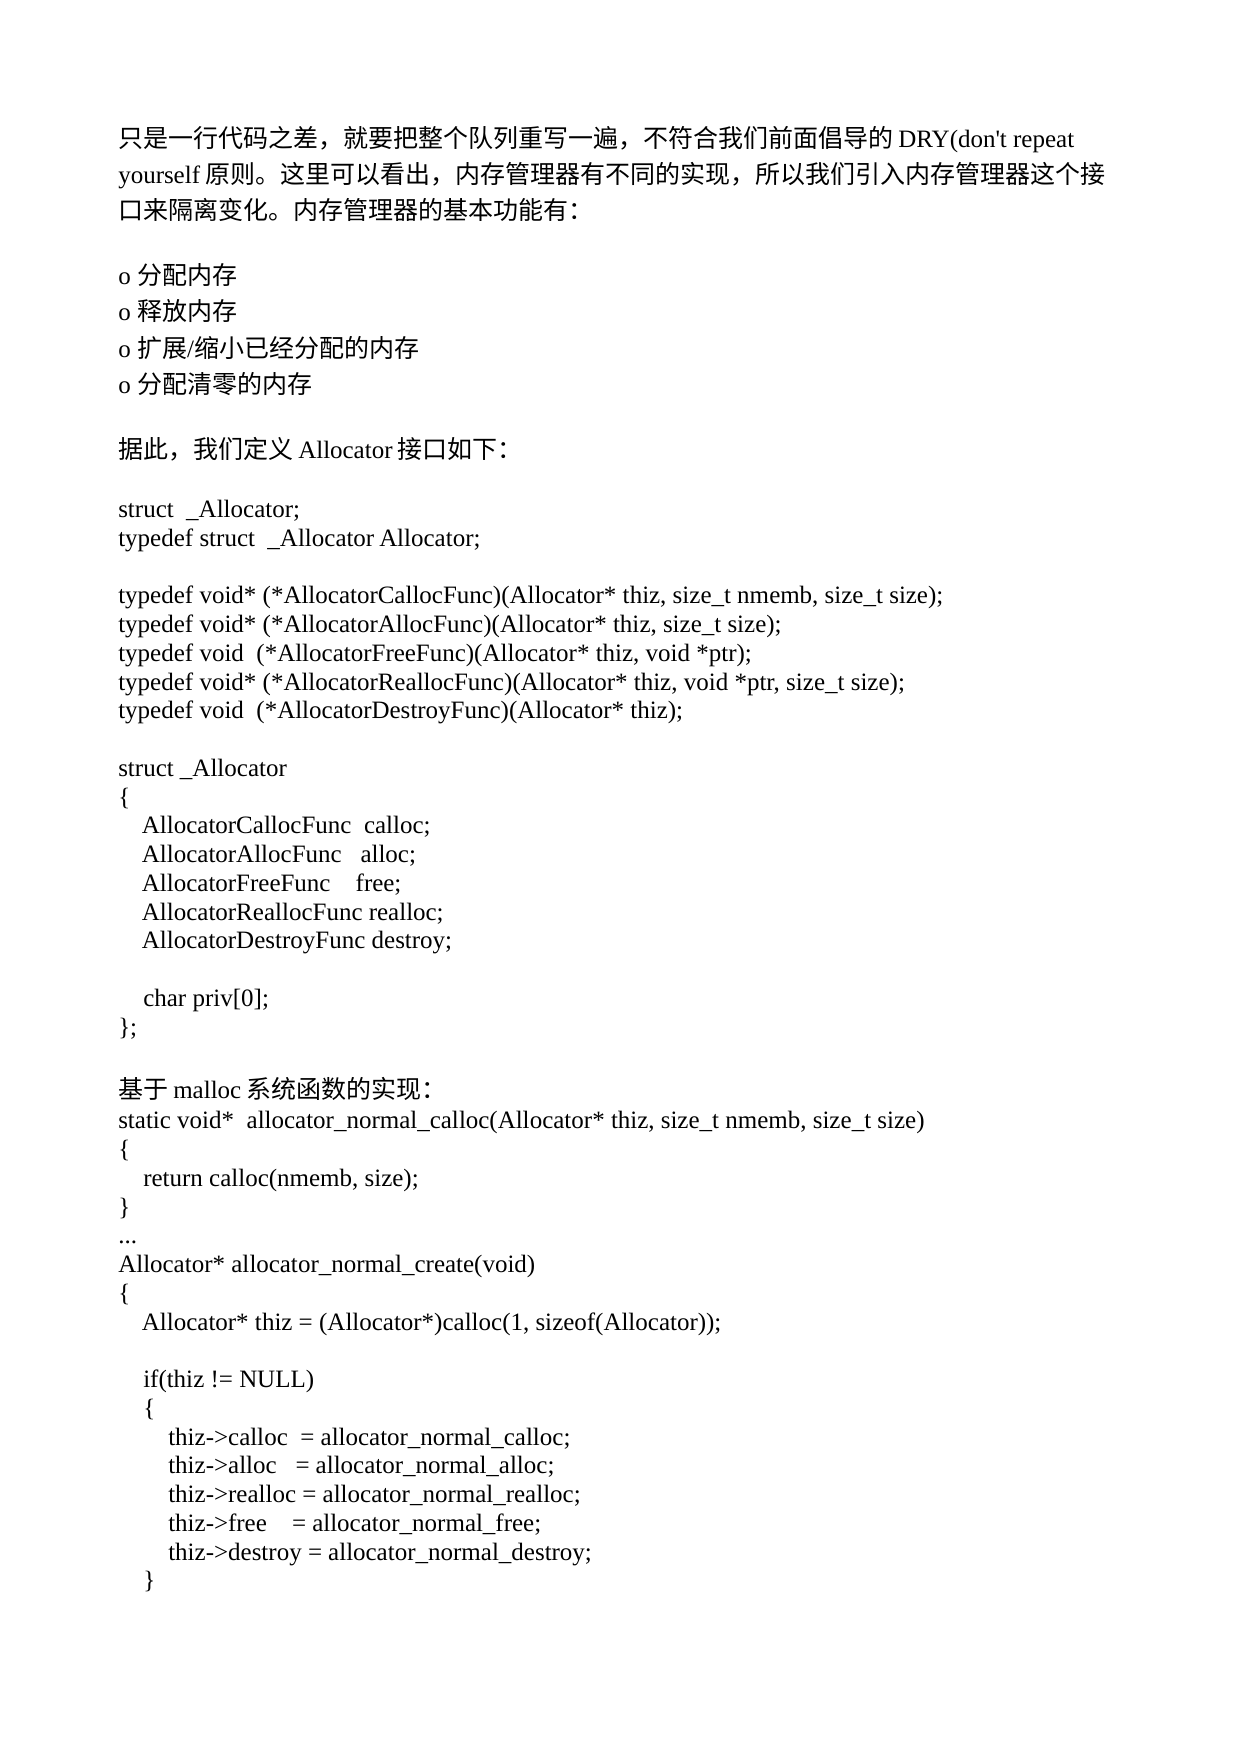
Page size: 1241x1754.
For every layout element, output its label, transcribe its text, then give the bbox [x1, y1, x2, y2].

text 据此，我们定义Allocator接口如下： [118, 429, 1122, 466]
text AllocatorDestroyFunc destroy; [118, 926, 1122, 954]
text { [118, 782, 1122, 811]
text char priv[0]; [118, 983, 1122, 1012]
text typedef void* (*AllocatorCallocFunc)(Allocator* thiz, size_t nmemb, size_t size); [118, 581, 1122, 609]
text AllocatorFreeFunc free; [118, 868, 1122, 897]
text typedef void* (*AllocatorReallocFunc)(Allocator* thiz, void *ptr, size_t size); [118, 667, 1122, 696]
text typedef void (*AllocatorDestroyFunc)(Allocator* thiz); [118, 696, 1122, 724]
text thiz->alloc = allocator_normal_alloc; [118, 1451, 1122, 1479]
text if(thiz != NULL) [118, 1364, 1122, 1393]
text Allocator* allocator_normal_create(void) [118, 1249, 1122, 1278]
text AllocatorReallocFunc realloc; [118, 897, 1122, 926]
text ... [118, 1221, 1122, 1249]
text 只是一行代码之差，就要把整个队列重写一遍，不符合我们前面倡导的DRY(don't repeat yourself原则。这里可以看出，内存管理器有不同的实现，所以我们引入内存管理器这个接口来隔离变化。内存管理器的基本功能有： [118, 118, 1122, 227]
text { [118, 1278, 1122, 1307]
text return calloc(nmemb, size); [118, 1163, 1122, 1192]
text } [118, 1566, 1122, 1594]
text { [118, 1134, 1122, 1163]
text 基于malloc系统函数的实现： [118, 1069, 1122, 1106]
text { [118, 1393, 1122, 1422]
text AllocatorAllocFunc alloc; [118, 839, 1122, 868]
text typedef void* (*AllocatorAllocFunc)(Allocator* thiz, size_t size); [118, 609, 1122, 638]
text thiz->destroy = allocator_normal_destroy; [118, 1537, 1122, 1566]
text }; [118, 1012, 1122, 1041]
text o 分配内存 [118, 256, 1122, 292]
text AllocatorCallocFunc calloc; [118, 811, 1122, 839]
text struct _Allocator; [118, 494, 1122, 523]
text static void* allocator_normal_calloc(Allocator* thiz, size_t nmemb, size_t size) [118, 1106, 1122, 1134]
text o 扩展/缩小已经分配的内存 [118, 328, 1122, 364]
text typedef void (*AllocatorFreeFunc)(Allocator* thiz, void *ptr); [118, 638, 1122, 667]
text thiz->realloc = allocator_normal_realloc; [118, 1479, 1122, 1508]
text thiz->calloc = allocator_normal_calloc; [118, 1422, 1122, 1451]
text struct _Allocator [118, 753, 1122, 782]
text } [118, 1192, 1122, 1221]
text Allocator* thiz = (Allocator*)calloc(1, sizeof(Allocator)); [118, 1307, 1122, 1336]
text o 分配清零的内存 [118, 364, 1122, 401]
text o 释放内存 [118, 292, 1122, 328]
text typedef struct _Allocator Allocator; [118, 523, 1122, 552]
text thiz->free = allocator_normal_free; [118, 1508, 1122, 1537]
